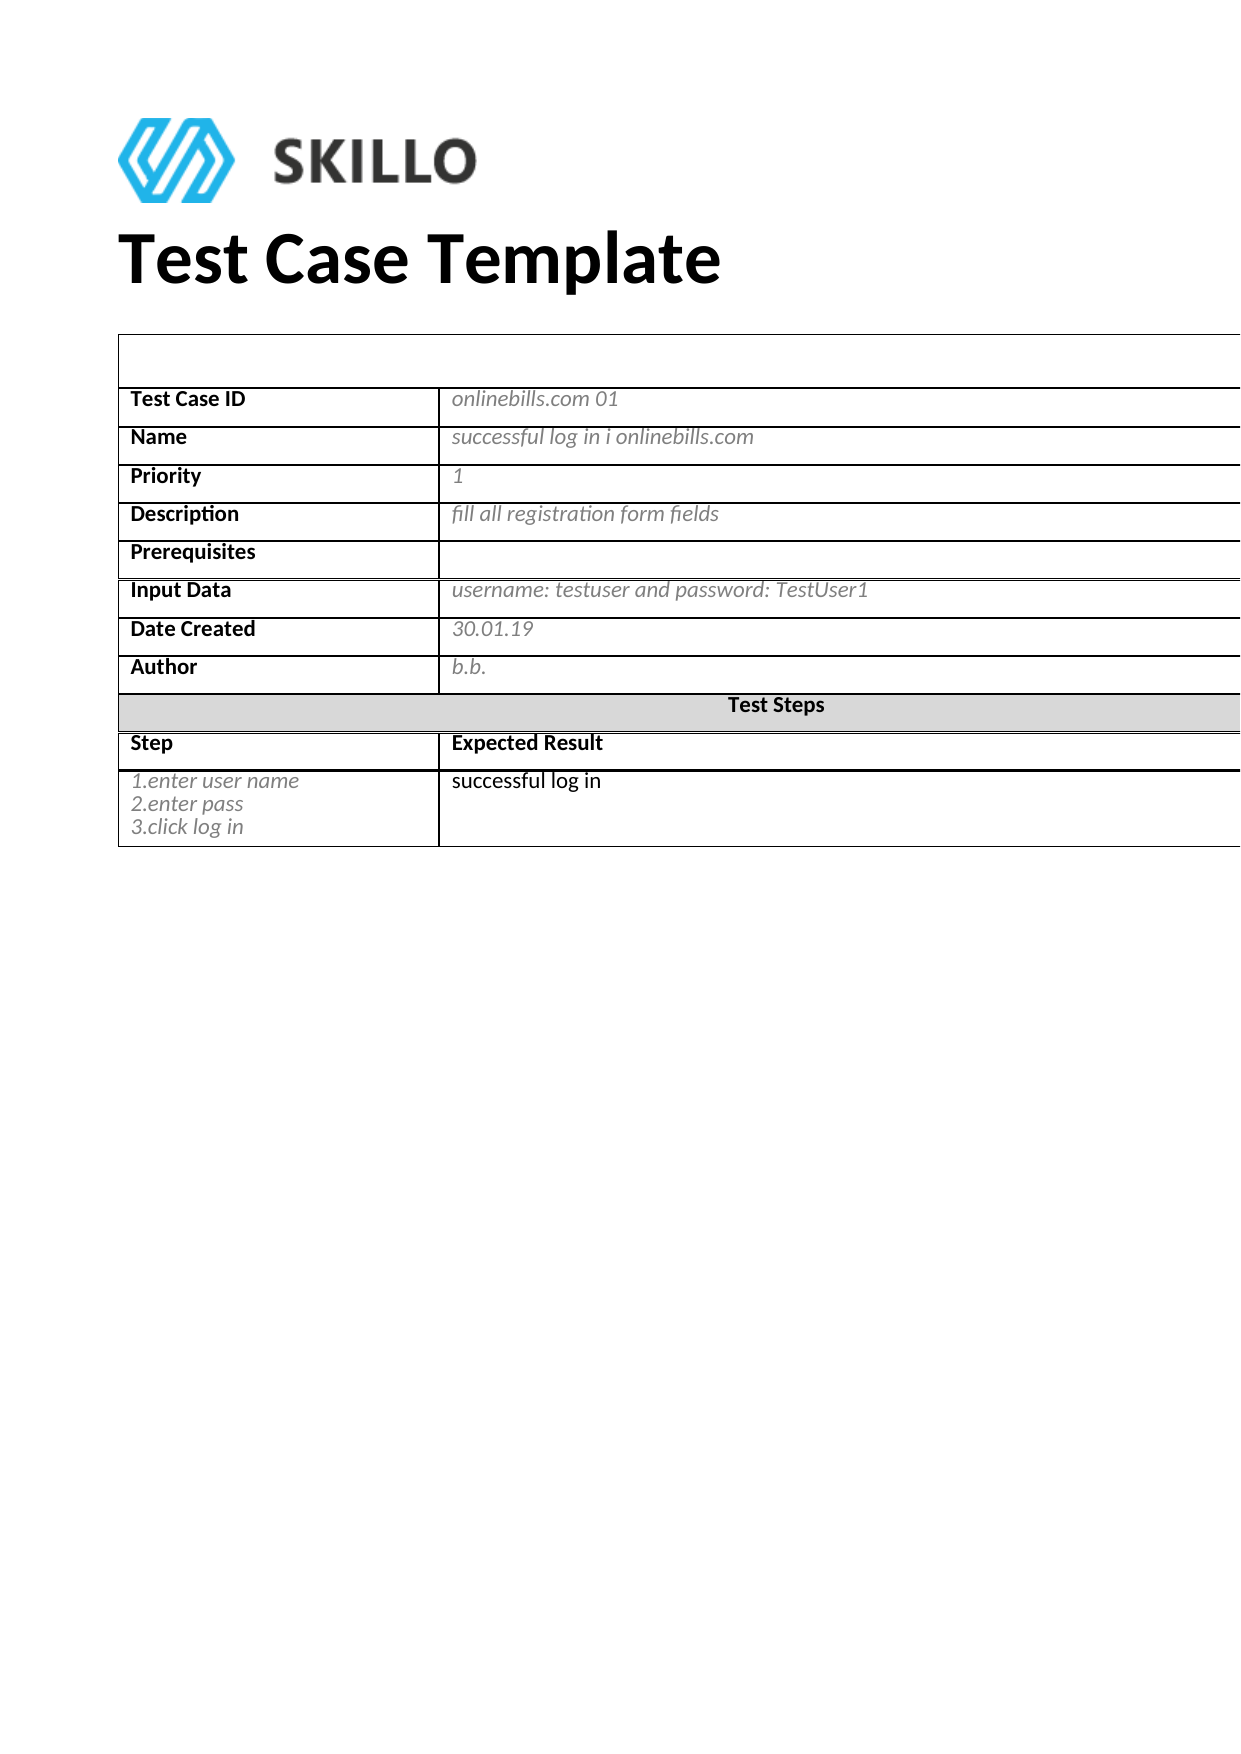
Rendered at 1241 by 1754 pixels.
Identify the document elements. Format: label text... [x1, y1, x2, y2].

table_cell Test Steps [119, 695, 1240, 731]
table_cell onlinebills.com 01 [440, 389, 1240, 426]
table_cell 1.enter user name 2.enter pass 3.click log in [119, 772, 438, 846]
table_cell [440, 542, 1240, 578]
table_cell Priority [119, 466, 438, 502]
table_cell Description [119, 504, 438, 540]
table_cell 30.01.19 [440, 619, 1240, 655]
table_cell username: testuser and password: TestUser1 [440, 581, 1240, 617]
table_cell Date Created [119, 619, 438, 655]
table_cell Author [119, 657, 438, 693]
table_cell Expected Result [440, 734, 1240, 769]
text Test Case Template [118, 227, 1122, 302]
table_cell Prerequisites [119, 542, 438, 578]
table_cell Step [119, 734, 438, 769]
table_cell Test Case ID [119, 389, 438, 426]
table_cell b.b. [440, 657, 1240, 693]
table_header [119, 335, 1240, 387]
table_cell successful log in i onlinebills.com [440, 428, 1240, 464]
table_cell fill all registration form fields [440, 504, 1240, 540]
table_cell Input Data [119, 581, 438, 617]
table_cell 1 [440, 466, 1240, 502]
table_cell successful log in [440, 772, 1240, 846]
table_cell Name [119, 428, 438, 464]
